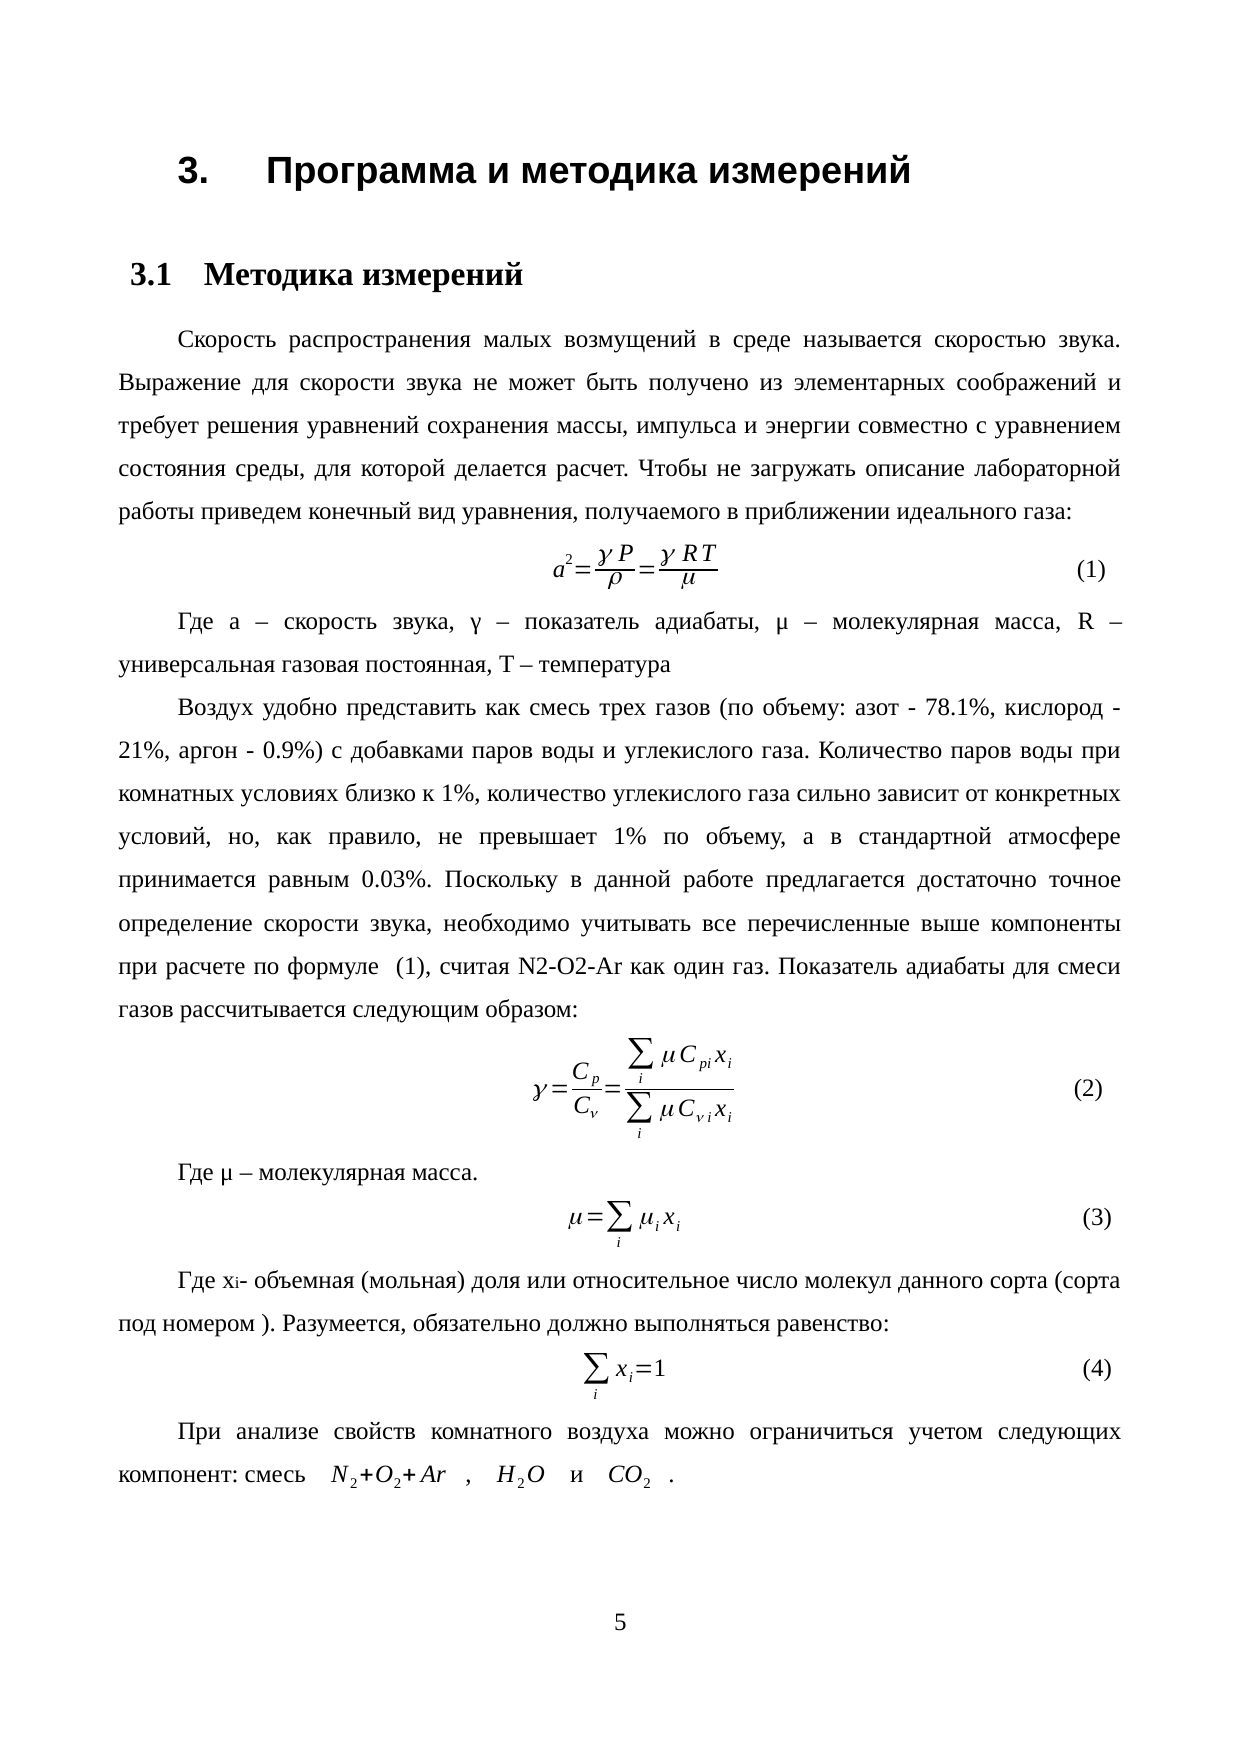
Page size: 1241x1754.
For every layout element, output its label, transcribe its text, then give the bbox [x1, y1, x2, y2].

text Где xi- объемная (мольная) доля или относительное число молекул данного сорта (сорта под номером ). Разумеется, обязательно должно выполняться равенство: [118, 1265, 1122, 1337]
text Воздух удобно представить как смесь трех газов (по объему: азот - 78.1%, кислород - 21%, аргон - 0.9%) с добавками паров воды и углекислого газа. Количество паров воды при комнатных условиях близко к 1%, количество углекислого газа сильно зависит от конкретных условий, но, как правило, не превышает 1% по объему, а в стандартной атмосфере принимается равным 0.03%. Поскольку в данной работе предлагается достаточно точное определение скорости звука, необходимо учитывать все перечисленные выше компоненты при расчете по формуле (1), считая N2-O2-Ar как один газ. Показатель адиабаты для смеси газов рассчитывается следующим образом: [118, 692, 1122, 1023]
subtitle Методика измерений [130, 254, 1122, 293]
text Где μ – молекулярная масса. [118, 1157, 1122, 1185]
text Где a – скорость звука, γ – показатель адиабаты, μ – молекулярная масса, R – универсальная газовая постоянная, T – температура [118, 606, 1122, 678]
text Скорость распространения малых возмущений в среде называется скоростью звука. Выражение для скорости звука не может быть получено из элементарных соображений и требует решения уравнений сохранения массы, импульса и энергии совместно с уравнением состояния среды, для которой делается расчет. Чтобы не загружать описание лабораторной работы приведем конечный вид уравнения, получаемого в приближении идеального газа: [118, 324, 1122, 525]
text При анализе свойств комнатного воздуха можно ограничиться учетом следующих компонент: смесь , и . [118, 1416, 1122, 1492]
text (1) [118, 539, 1122, 591]
text (4) [118, 1351, 1122, 1402]
text (3) [118, 1200, 1122, 1251]
subtitle Программа и методика измерений [118, 148, 1122, 191]
text (2) [118, 1037, 1122, 1142]
